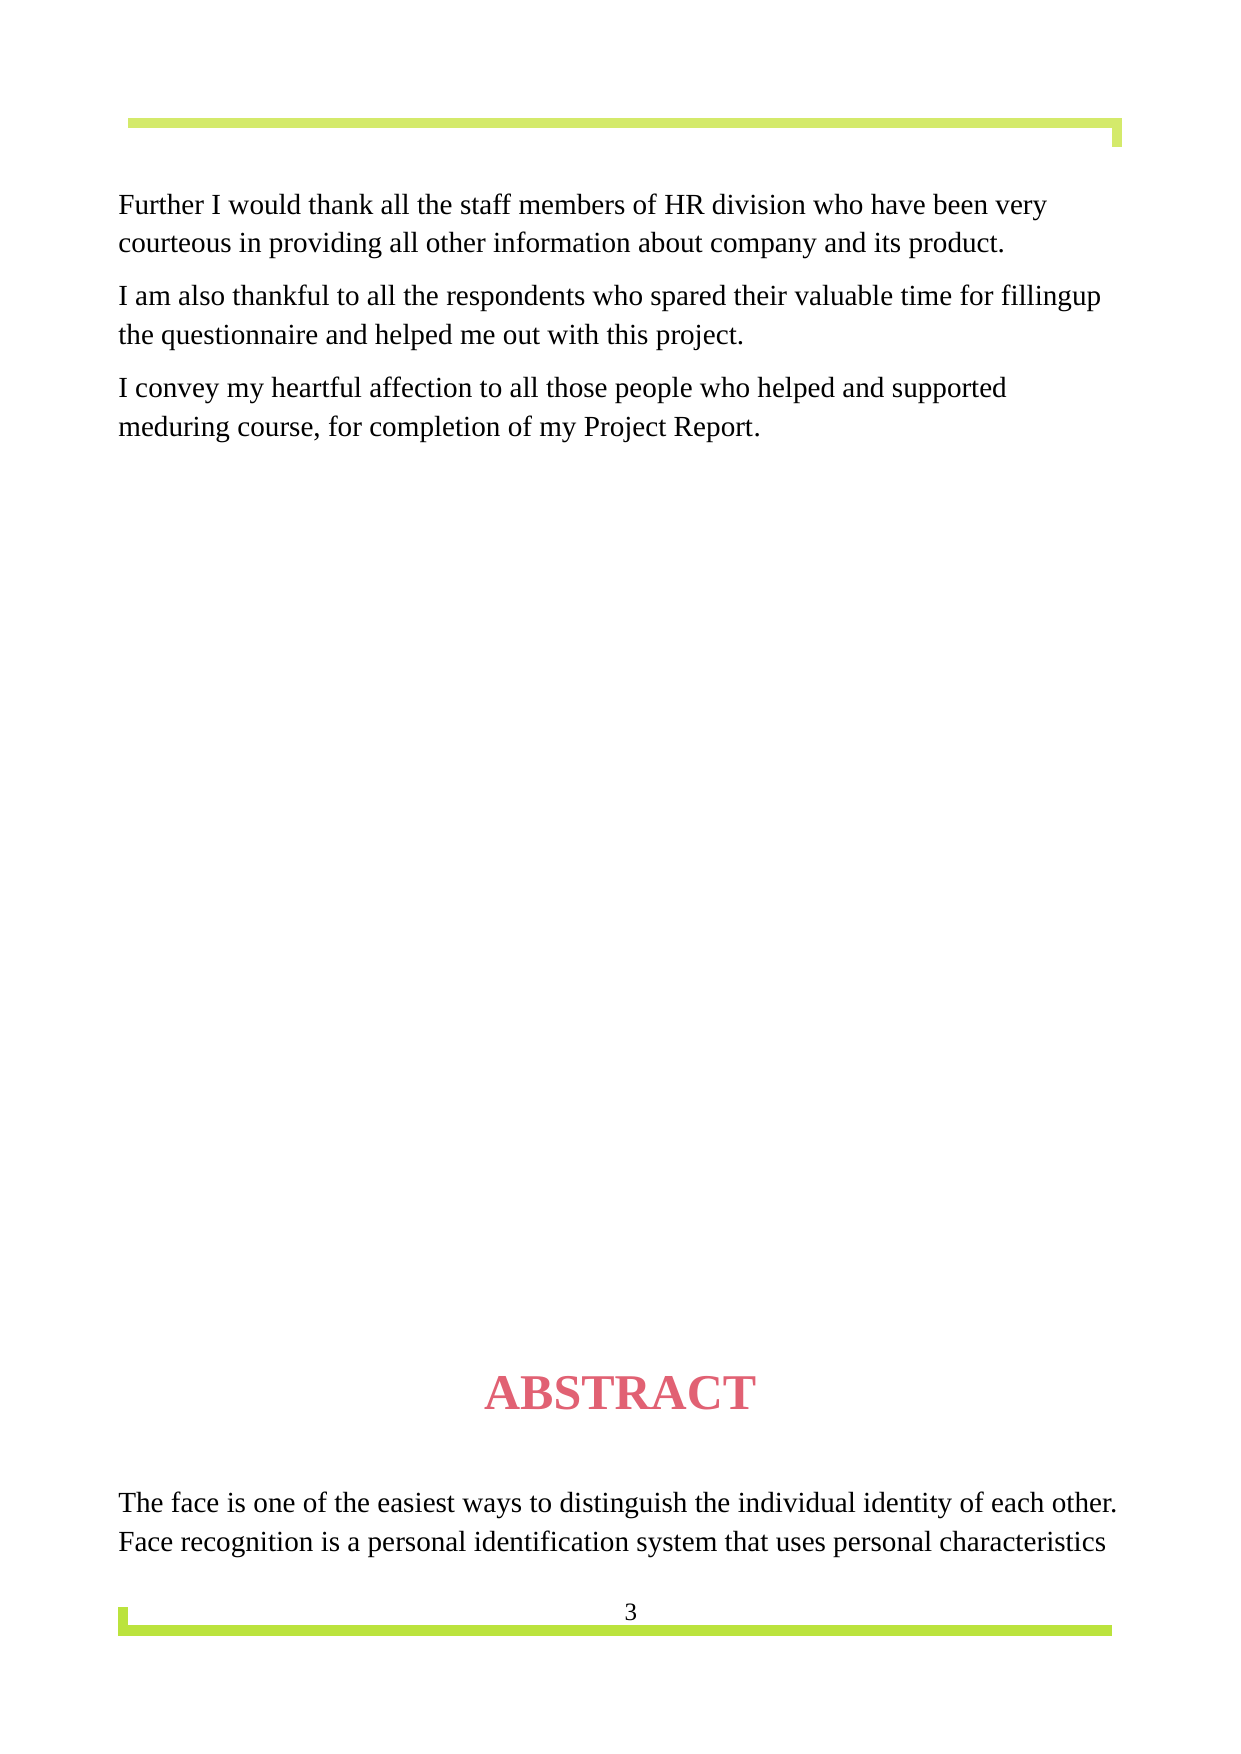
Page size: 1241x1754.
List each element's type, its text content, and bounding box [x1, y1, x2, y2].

text The face is one of the easiest ways to distinguish the individual identity of each other. Face recognition is a personal identification system that uses personal characteristics [118, 1486, 1122, 1558]
text I am also thankful to all the respondents who spared their valuable time for fillingup the questionnaire and helped me out with this project. [118, 278, 1122, 351]
title ABSTRACT [118, 1362, 1122, 1420]
text Further I would thank all the staff members of HR division who have been very courteous in providing all other information about company and its product. [118, 187, 1122, 259]
text I convey my heartful affection to all those people who helped and supported meduring course, for completion of my Project Report. [118, 370, 1122, 442]
